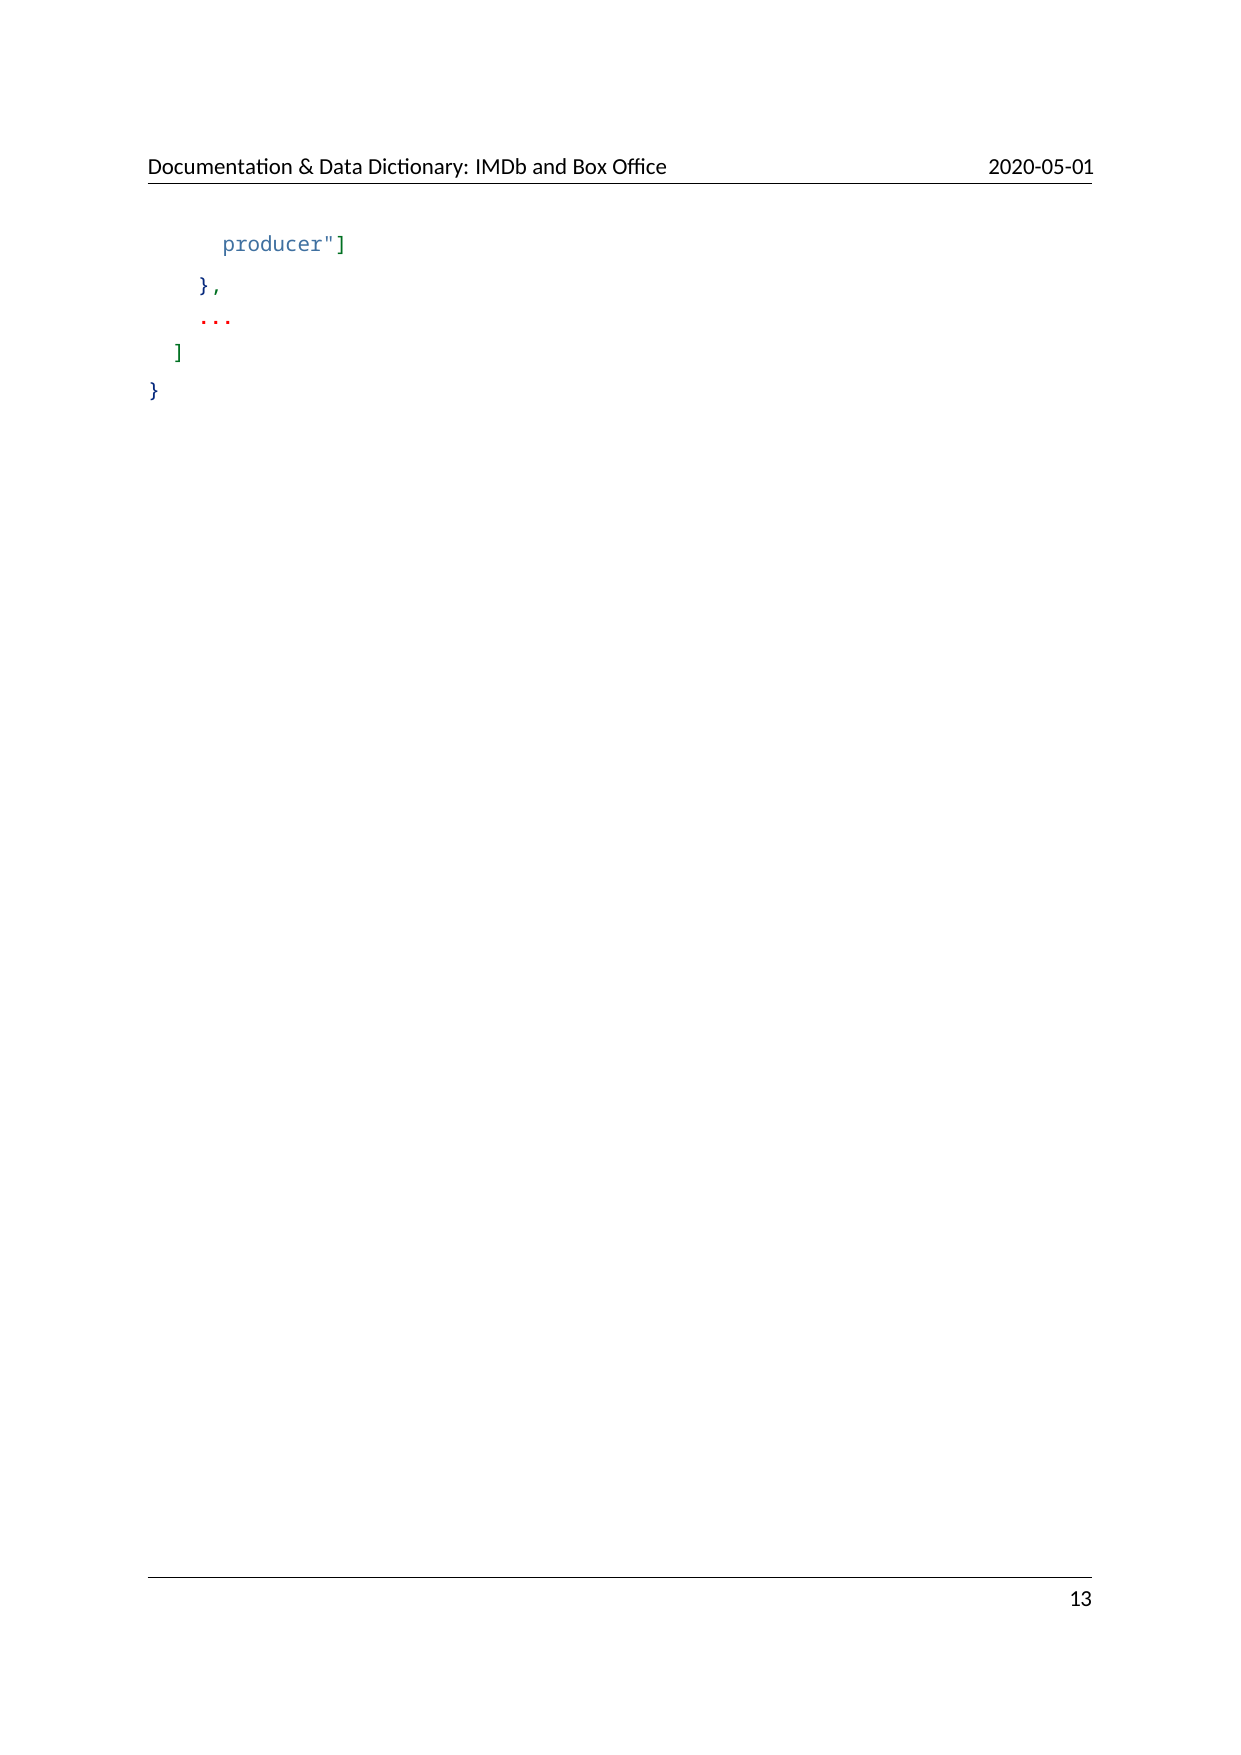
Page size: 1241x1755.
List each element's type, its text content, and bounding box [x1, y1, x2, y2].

text }, [197, 270, 1241, 298]
text ... [197, 307, 1241, 330]
text producer"] [222, 229, 597, 258]
text } [148, 375, 1241, 403]
text ] [172, 337, 1241, 366]
